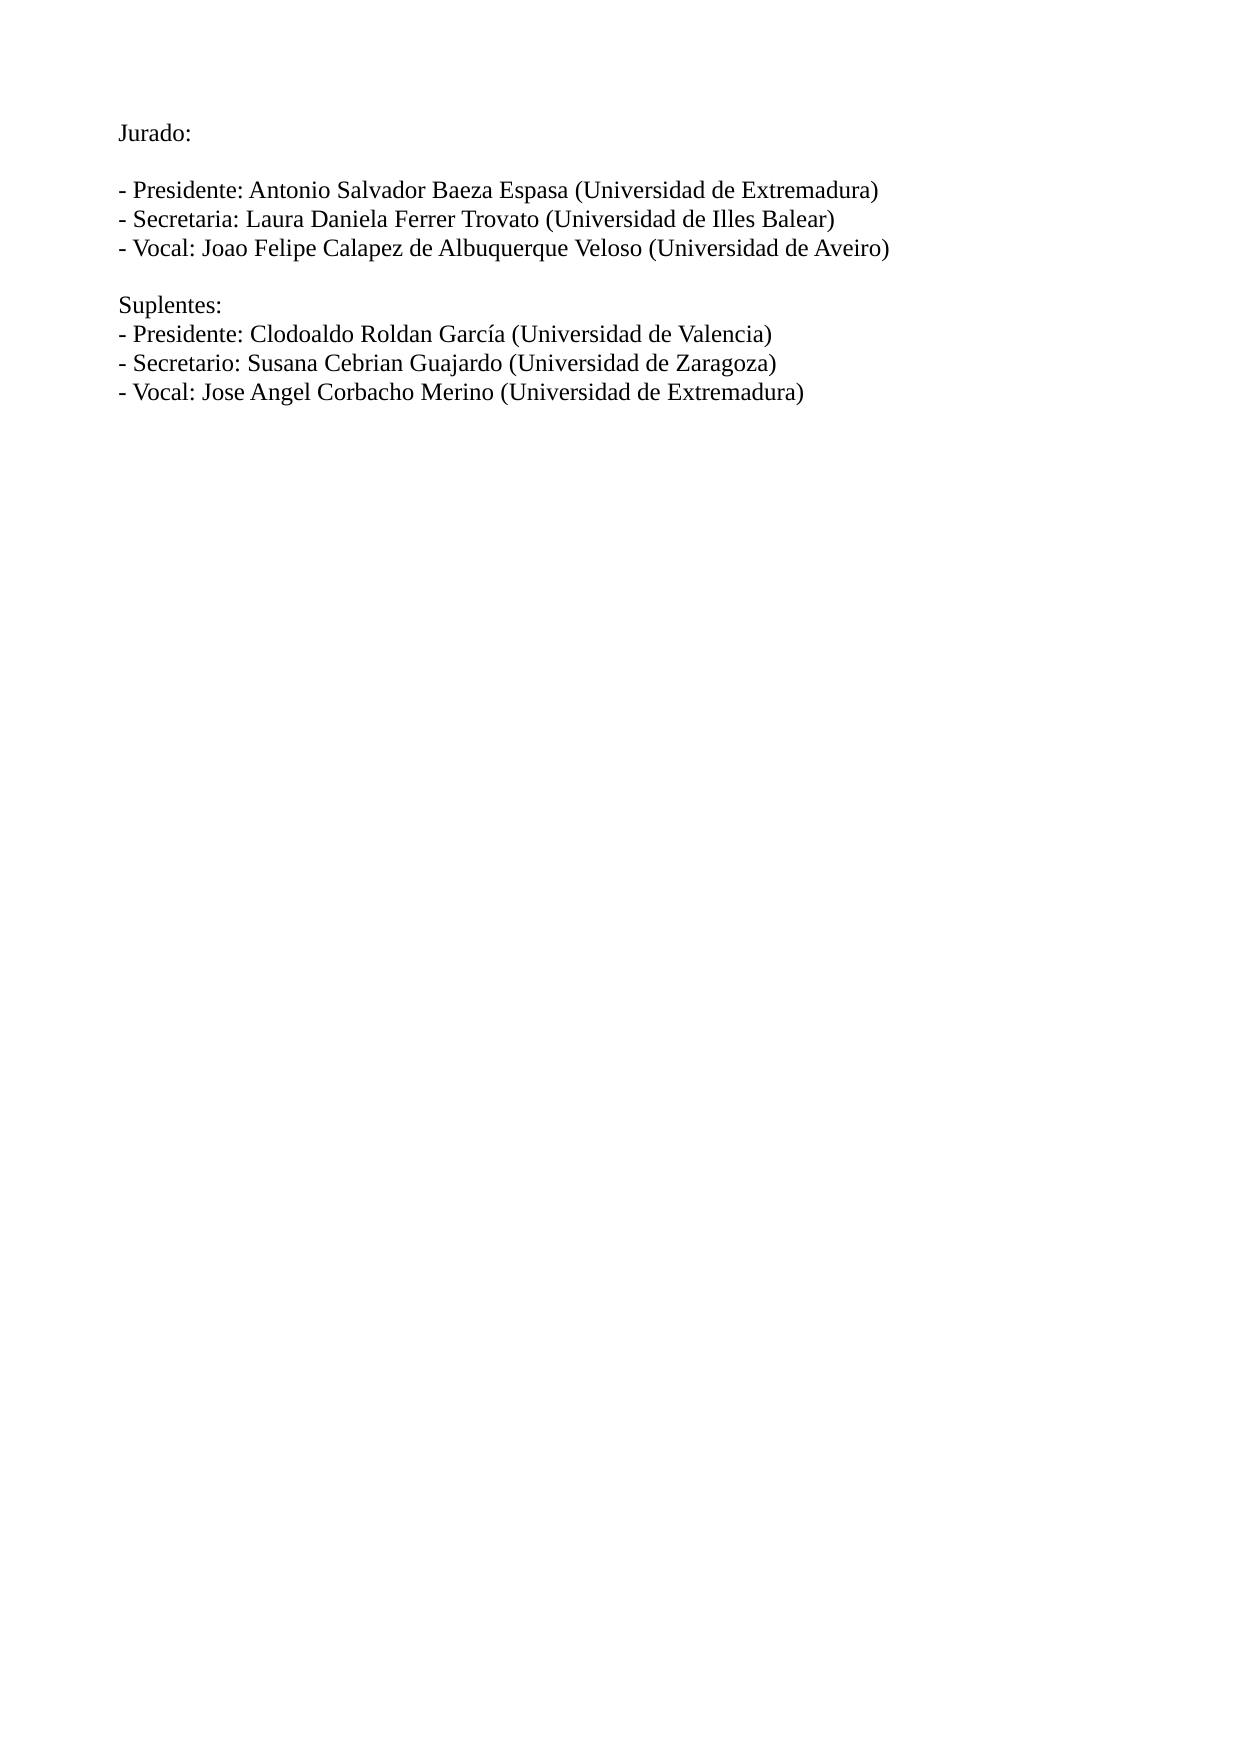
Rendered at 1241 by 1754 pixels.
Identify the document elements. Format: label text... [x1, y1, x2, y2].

text - Presidente: Antonio Salvador Baeza Espasa (Universidad de Extremadura) [118, 176, 1122, 204]
text - Presidente: Clodoaldo Roldan García (Universidad de Valencia) [118, 319, 1122, 348]
text - Vocal: Jose Angel Corbacho Merino (Universidad de Extremadura) [118, 377, 1122, 406]
text Jurado: [118, 118, 1122, 147]
text - Vocal: Joao Felipe Calapez de Albuquerque Veloso (Universidad de Aveiro) [118, 233, 1122, 262]
text - Secretaria: Laura Daniela Ferrer Trovato (Universidad de Illes Balear) [118, 204, 1122, 233]
text - Secretario: Susana Cebrian Guajardo (Universidad de Zaragoza) [118, 348, 1122, 377]
text Suplentes: [118, 291, 1122, 319]
